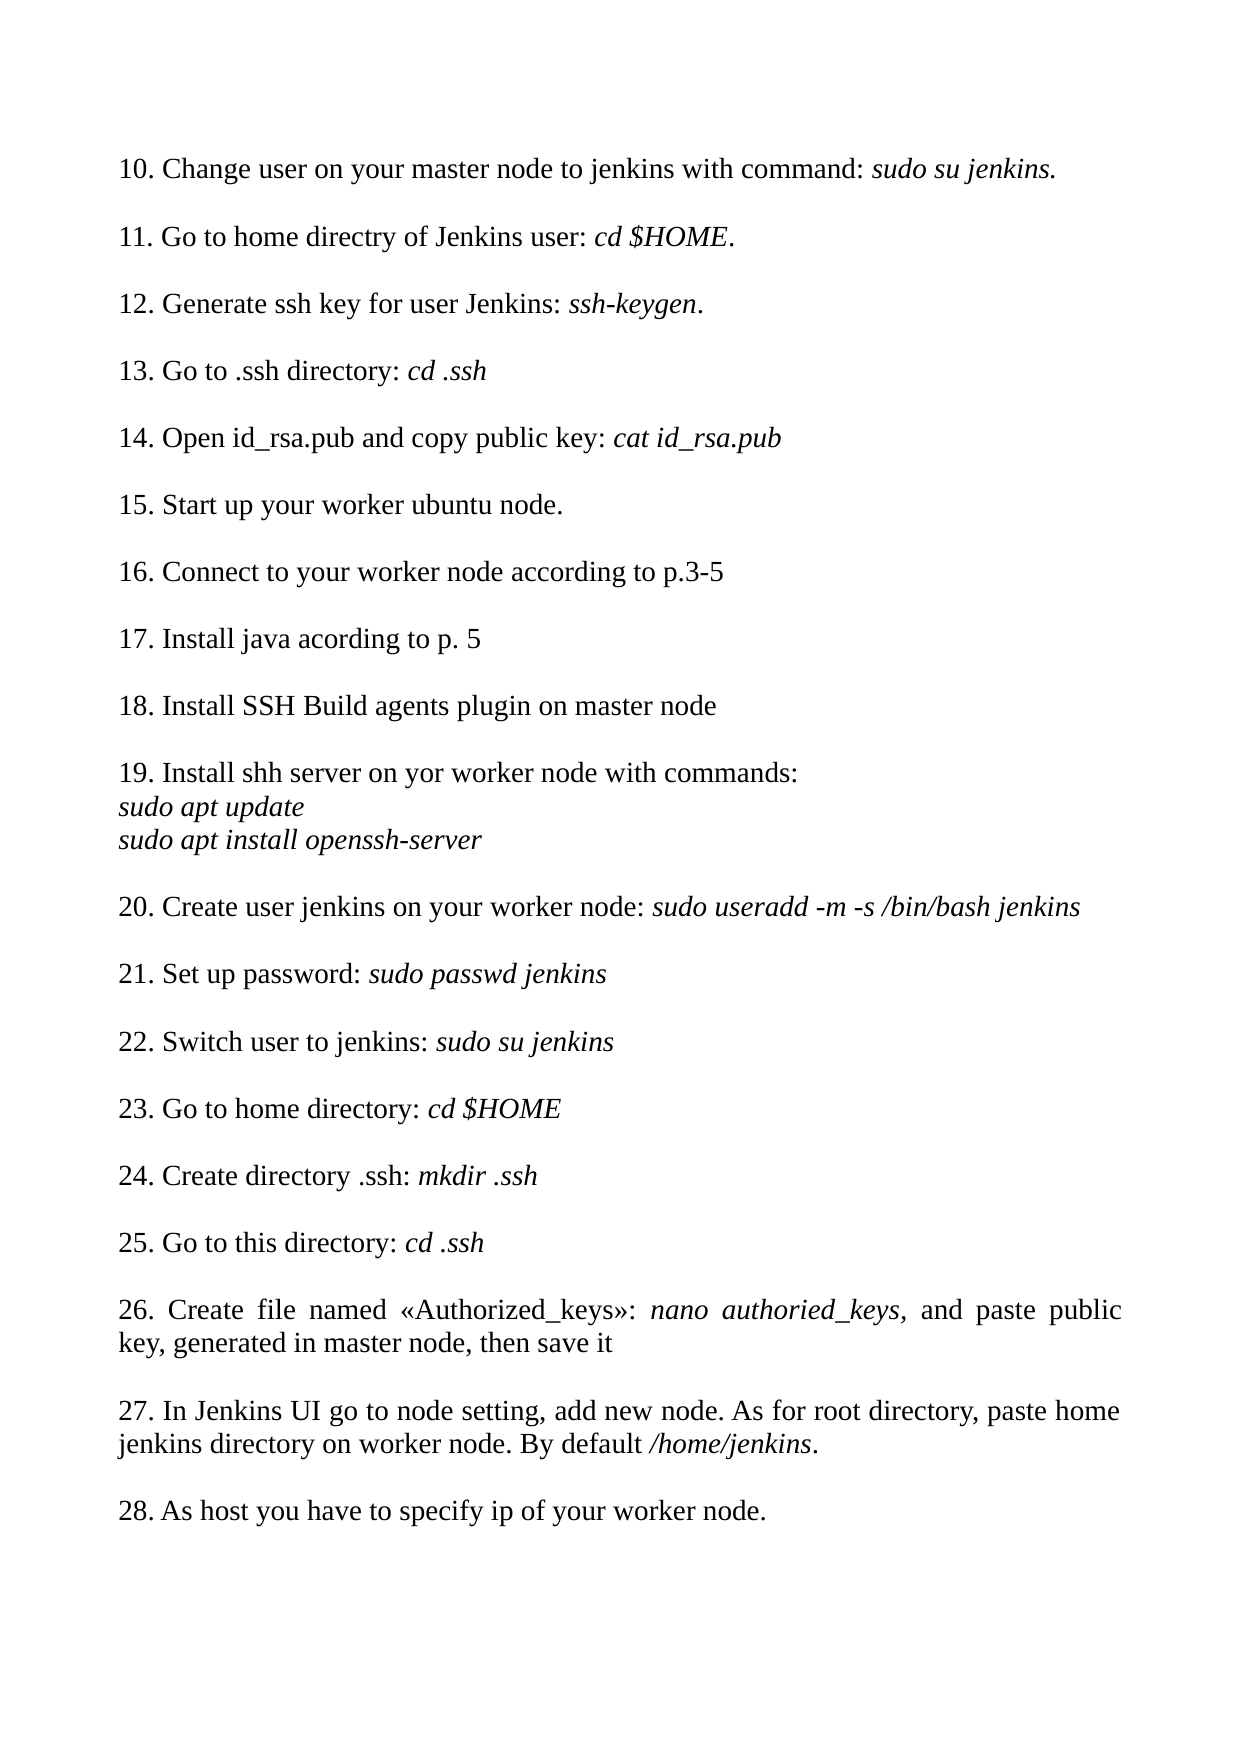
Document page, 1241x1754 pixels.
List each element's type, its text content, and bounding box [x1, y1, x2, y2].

text 14. Open id_rsa.pub and copy public key: cat id_rsa.pub [118, 420, 1122, 453]
text 22. Switch user to jenkins: sudo su jenkins [118, 1024, 1122, 1057]
text 12. Generate ssh key for user Jenkins: ssh-keygen. [118, 286, 1122, 319]
text 24. Create directory .ssh: mkdir .ssh [118, 1158, 1122, 1191]
text 18. Install SSH Build agents plugin on master node [118, 688, 1122, 722]
text 11. Go to home directry of Jenkins user: cd $HOME. [118, 219, 1122, 252]
text 15. Start up your worker ubuntu node. [118, 487, 1122, 521]
text 17. Install java acording to p. 5 [118, 621, 1122, 655]
text sudo apt update [118, 789, 1122, 822]
text 21. Set up password: sudo passwd jenkins [118, 957, 1122, 990]
text 20. Create user jenkins on your worker node: sudo useradd -m -s /bin/bash jenkins [118, 889, 1122, 923]
text 13. Go to .ssh directory: cd .ssh [118, 353, 1122, 386]
text 16. Connect to your worker node according to p.3-5 [118, 554, 1122, 588]
text 26. Create file named «Authorized_keys»: nano authoried_keys, and paste public key, generated in master node, then save it [118, 1292, 1122, 1359]
text 28. As host you have to specify ip of your worker node. [118, 1493, 1122, 1527]
text 25. Go to this directory: cd .ssh [118, 1225, 1122, 1258]
text 10. Change user on your master node to jenkins with command: sudo su jenkins. [118, 152, 1122, 185]
text 27. In Jenkins UI go to node setting, add new node. As for root directory, paste home jenkins directory on worker node. By default /home/jenkins. [118, 1393, 1122, 1460]
text 23. Go to home directory: cd $HOME [118, 1091, 1122, 1124]
text 19. Install shh server on yor worker node with commands: [118, 755, 1122, 789]
text sudo apt install openssh-server [118, 822, 1122, 856]
